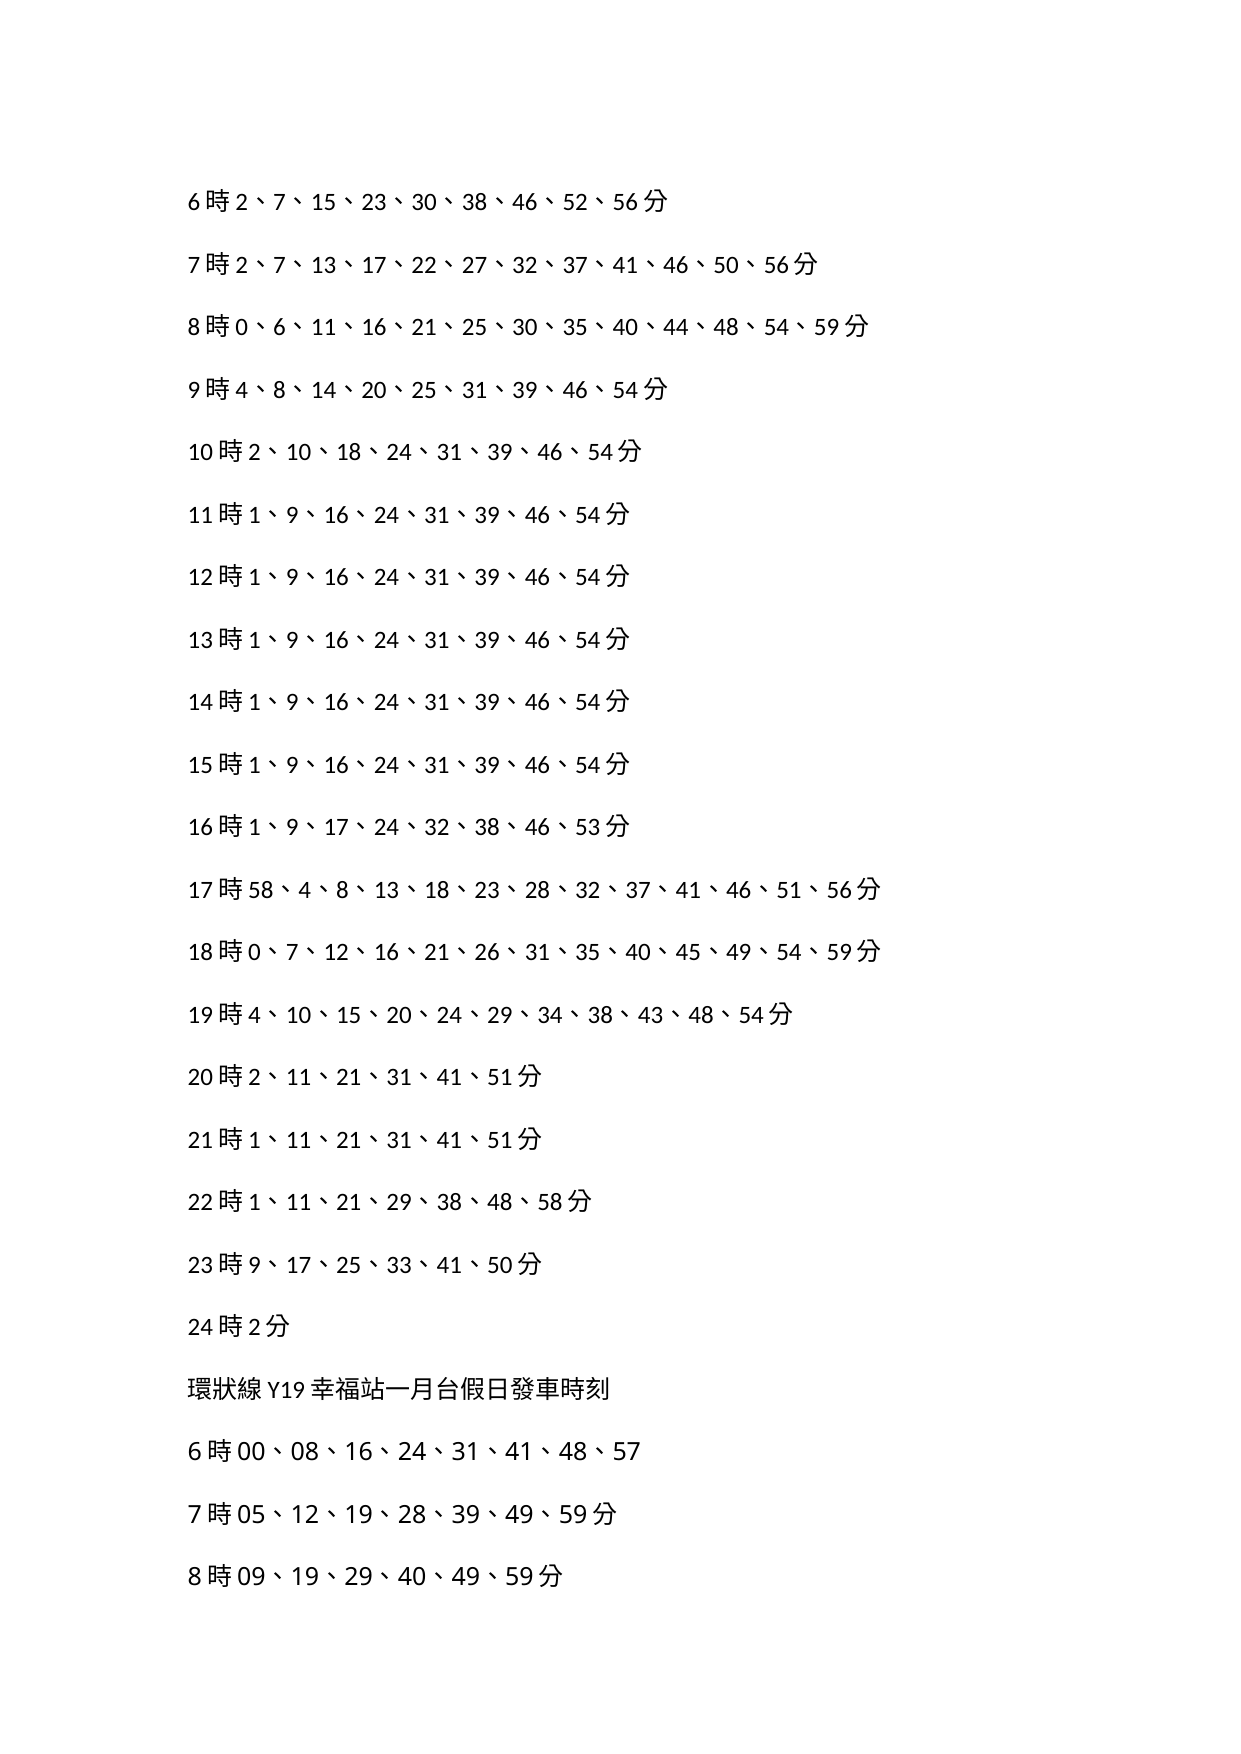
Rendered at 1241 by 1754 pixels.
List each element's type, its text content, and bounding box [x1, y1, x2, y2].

text 7時05、12、19、28、39、49、59分 [187, 1471, 1053, 1533]
text 17時58、4、8、13、18、23、28、32、37、41、46、51、56分 [187, 846, 1053, 908]
text 11時1、9、16、24、31、39、46、54分 [187, 471, 1053, 533]
text 19時4、10、15、20、24、29、34、38、43、48、54分 [187, 971, 1053, 1033]
text 16時1、9、17、24、32、38、46、53分 [187, 783, 1053, 846]
text 10時2、10、18、24、31、39、46、54分 [187, 408, 1053, 471]
text 24時2分 [187, 1283, 1053, 1346]
text 15時1、9、16、24、31、39、46、54分 [187, 721, 1053, 783]
text 12時1、9、16、24、31、39、46、54分 [187, 533, 1053, 596]
text 14時1、9、16、24、31、39、46、54分 [187, 658, 1053, 721]
text 6時2、7、15、23、30、38、46、52、56分 [187, 158, 1053, 221]
text 6時00、08、16、24、31、41、48、57 [187, 1408, 1053, 1471]
text 9時4、8、14、20、25、31、39、46、54分 [187, 346, 1053, 408]
text 環狀線Y19幸福站一月台假日發車時刻 [187, 1346, 1053, 1408]
text 20時2、11、21、31、41、51分 [187, 1033, 1053, 1096]
text 13時1、9、16、24、31、39、46、54分 [187, 596, 1053, 658]
text 22時1、11、21、29、38、48、58分 [187, 1158, 1053, 1221]
text 21時1、11、21、31、41、51分 [187, 1096, 1053, 1158]
text 8時0、6、11、16、21、25、30、35、40、44、48、54、59分 [187, 283, 1053, 346]
text 23時9、17、25、33、41、50分 [187, 1221, 1053, 1283]
text 8時09、19、29、40、49、59分 [187, 1533, 1053, 1596]
text 18時0、7、12、16、21、26、31、35、40、45、49、54、59分 [187, 908, 1053, 971]
text 7時2、7、13、17、22、27、32、37、41、46、50、56分 [187, 221, 1053, 283]
